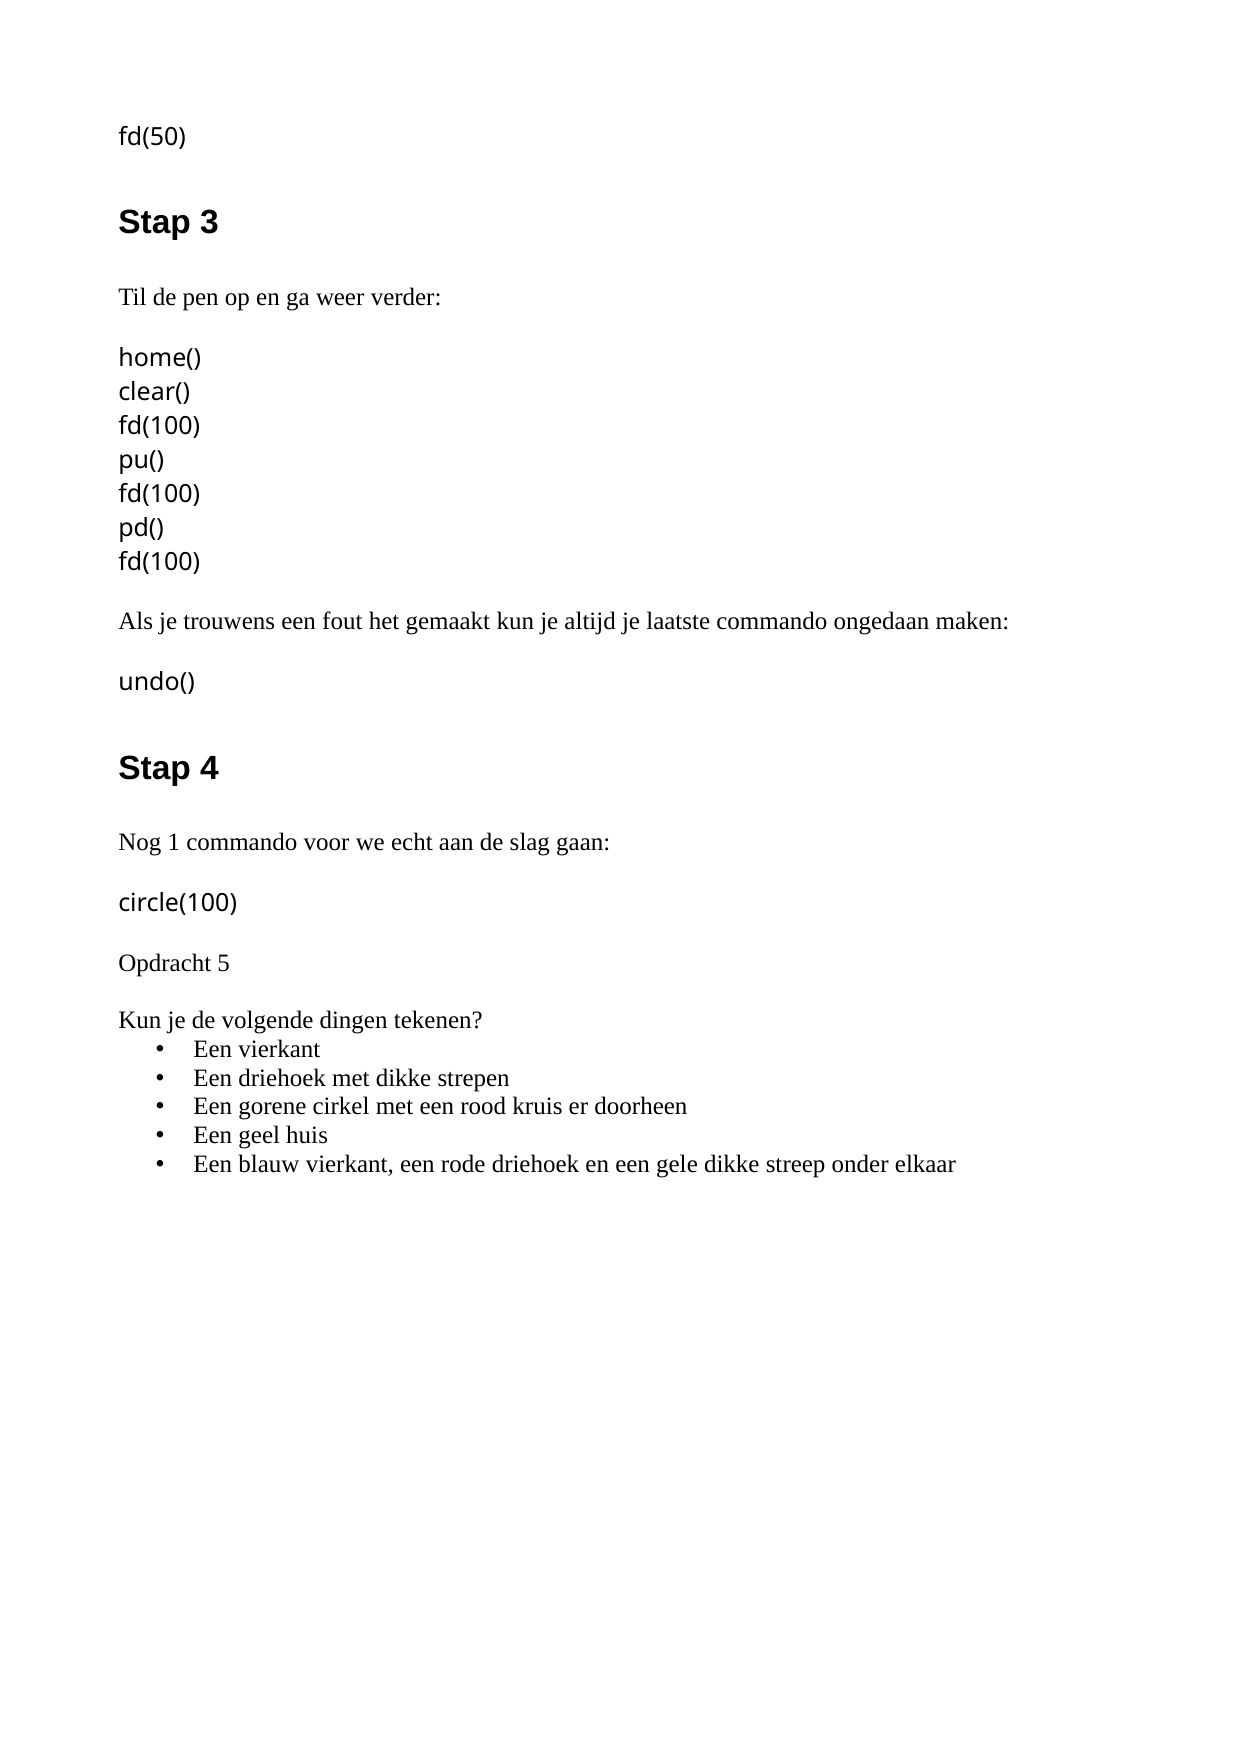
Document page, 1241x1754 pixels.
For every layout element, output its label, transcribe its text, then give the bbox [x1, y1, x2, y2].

text Als je trouwens een fout het gemaakt kun je altijd je laatste commando ongedaan maken: [118, 606, 1122, 635]
list Een vierkant [156, 1034, 1122, 1063]
text pu() [118, 441, 1122, 475]
text Nog 1 commando voor we echt aan de slag gaan: [118, 827, 1122, 856]
list Een driehoek met dikke strepen [156, 1063, 1122, 1091]
text home() [118, 339, 1122, 373]
list Een blauw vierkant, een rode driehoek en een gele dikke streep onder elkaar [156, 1149, 1122, 1178]
text fd(100) [118, 407, 1122, 441]
text fd(100) [118, 543, 1122, 578]
text undo() [118, 664, 1122, 698]
text pd() [118, 509, 1122, 543]
subtitle Stap 4 [118, 747, 1122, 786]
text Til de pen op en ga weer verder: [118, 282, 1122, 310]
list Een geel huis [156, 1120, 1122, 1149]
text fd(50) [118, 118, 1122, 152]
text Opdracht 5 [118, 948, 1122, 976]
text clear() [118, 373, 1122, 407]
text fd(100) [118, 475, 1122, 509]
list Een gorene cirkel met een rood kruis er doorheen [156, 1091, 1122, 1120]
text circle(100) [118, 885, 1122, 919]
text Kun je de volgende dingen tekenen? [118, 1005, 1122, 1034]
subtitle Stap 3 [118, 202, 1122, 240]
